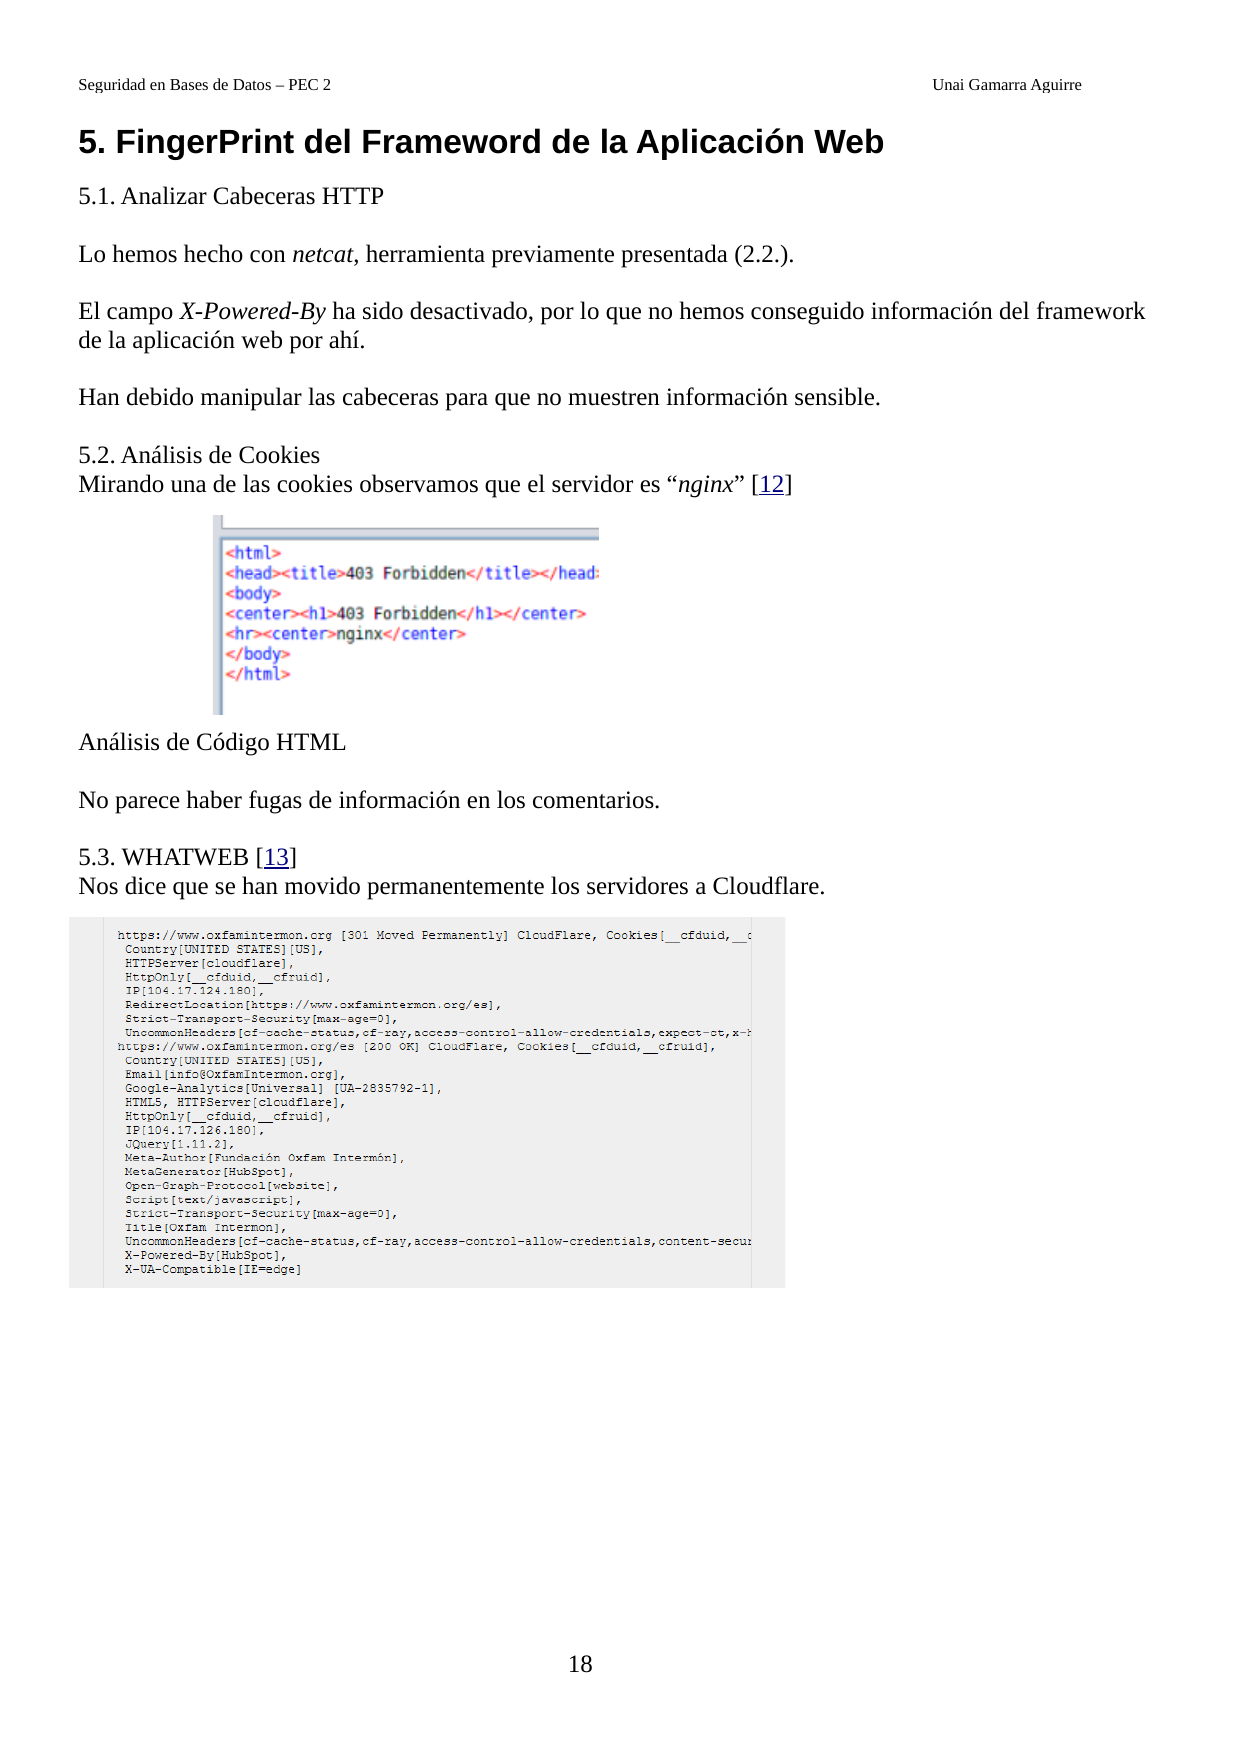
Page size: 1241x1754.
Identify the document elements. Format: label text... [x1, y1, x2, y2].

text El campo X-Powered-By ha sido desactivado, por lo que no hemos conseguido información del framework de la aplicación web por ahí. [78, 296, 1165, 354]
text 5. FingerPrint del Frameword de la Aplicación Web [78, 122, 1165, 161]
text Mirando una de las cookies observamos que el servidor es “nginx” [12] [78, 469, 1165, 497]
text No parece haber fugas de información en los comentarios. [78, 785, 1165, 814]
picture [69, 917, 786, 1288]
text 5.1. Analizar Cabeceras HTTP [78, 181, 1165, 210]
text 5.2. Análisis de Cookies [78, 440, 1165, 469]
picture [212, 515, 599, 715]
text 5.3. WHATWEB [13] [78, 842, 1165, 871]
text Lo hemos hecho con netcat, herramienta previamente presentada (2.2.). [78, 239, 1165, 267]
text Análisis de Código HTML [78, 727, 1165, 756]
text Nos dice que se han movido permanentemente los servidores a Cloudflare. [78, 871, 1165, 900]
text Han debido manipular las cabeceras para que no muestren información sensible. [78, 382, 1165, 411]
